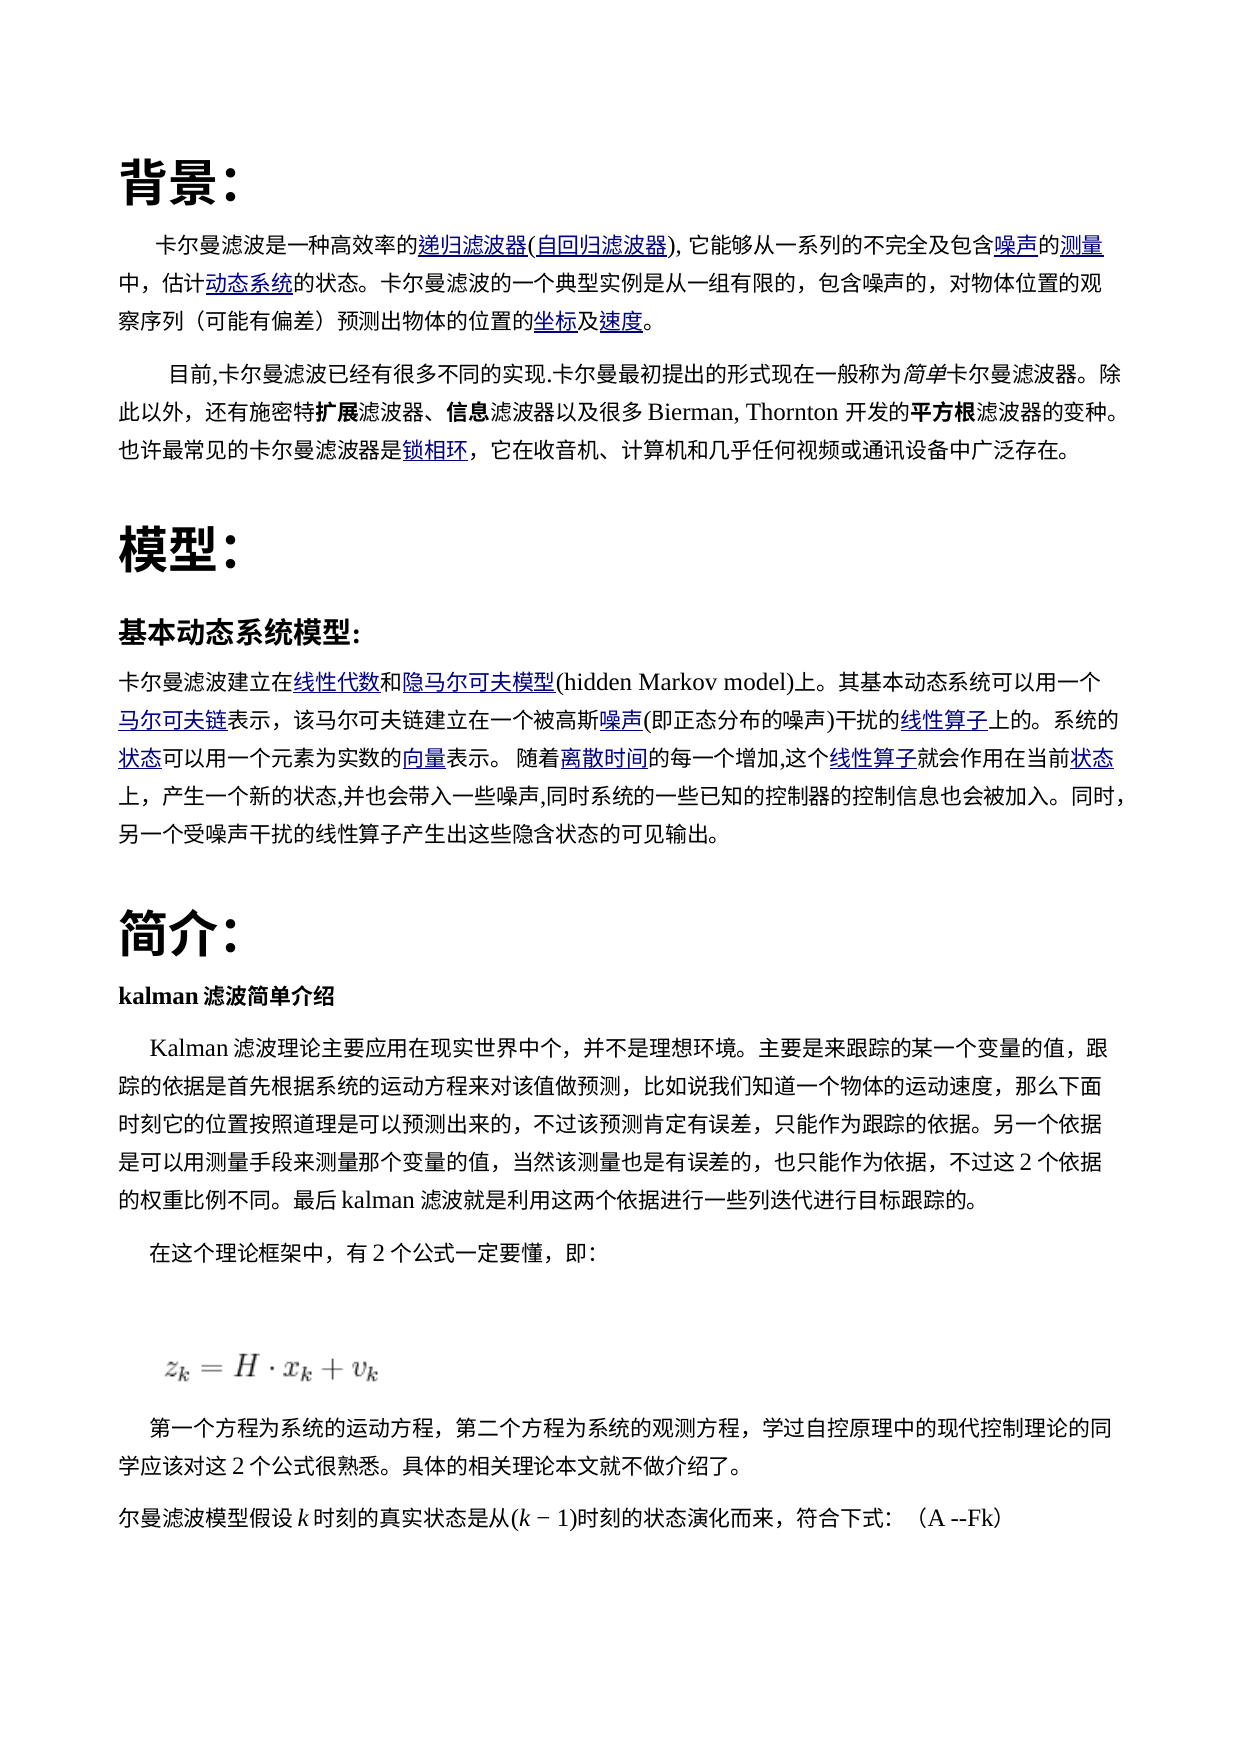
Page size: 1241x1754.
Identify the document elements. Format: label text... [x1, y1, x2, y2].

picture [538, 1558, 562, 1582]
text 目前,卡尔曼滤波已经有很多不同的实现.卡尔曼最初提出的形式现在一般称为简单卡尔曼滤波器。除此以外，还有施密特扩展滤波器、信息滤波器以及很多Bierman, Thornton 开发的平方根滤波器的变种。也许最常见的卡尔曼滤波器是锁相环，它在收音机、计算机和几乎任何视频或通讯设备中广泛存在。 [118, 357, 1122, 464]
subtitle 模型： [118, 510, 1122, 583]
text ​ [118, 1554, 1122, 1587]
text 卡尔曼滤波是一种高效率的递归滤波器(自回归滤波器), 它能够从一系列的不完全及包含噪声的测量中，估计动态系统的状态。卡尔曼滤波的一个典型实例是从一组有限的，包含噪声的，对物体位置的观察序列（可能有偏差）预测出物体的位置的坐标及速度。 [118, 228, 1122, 336]
text 尔曼滤波模型假设k时刻的真实状态是从(k − 1)时刻的状态演化而来，符合下式：（A --Fk） [118, 1501, 1122, 1533]
text Kalman滤波理论主要应用在现实世界中个，并不是理想环境。主要是来跟踪的某一个变量的值，跟踪的依据是首先根据系统的运动方程来对该值做预测，比如说我们知道一个物体的运动速度，那么下面时刻它的位置按照道理是可以预测出来的，不过该预测肯定有误差，只能作为跟踪的依据。另一个依据是可以用测量手段来测量那个变量的值，当然该测量也是有误差的，也只能作为依据，不过这2个依据的权重比例不同。最后kalman滤波就是利用这两个依据进行一些列迭代进行目标跟踪的。 [118, 1031, 1122, 1215]
picture [533, 1299, 558, 1323]
picture [161, 1351, 408, 1383]
subtitle 背景： [118, 143, 1122, 216]
text 第一个方程为系统的运动方程，第二个方程为系统的观测方程，学过自控原理中的现代控制理论的同学应该对这2个公式很熟悉。具体的相关理论本文就不做介绍了。 [118, 1411, 1122, 1481]
text ​ [118, 1351, 1122, 1389]
text 在这个理论框架中，有2个公式一定要懂，即： [118, 1236, 1122, 1267]
text 卡尔曼滤波建立在线性代数和隐马尔可夫模型(hidden Markov model)上。其基本动态系统可以用一个马尔可夫链表示，该马尔可夫链建立在一个被高斯噪声(即正态分布的噪声)干扰的线性算子上的。系统的状态可以用一个元素为实数的向量表示。 随着离散时间的每一个增加,这个线性算子就会作用在当前状态上，产生一个新的状态,并也会带入一些噪声,同时系统的一些已知的控制器的控制信息也会被加入。同时，另一个受噪声干扰的线性算子产生出这些隐含状态的可见输出。 [118, 664, 1122, 848]
text kalman滤波简单介绍 [118, 979, 1122, 1011]
text ​ [118, 1288, 1122, 1329]
subtitle 简介： [118, 894, 1122, 966]
subtitle 基本动态系统模型: [118, 610, 1122, 652]
